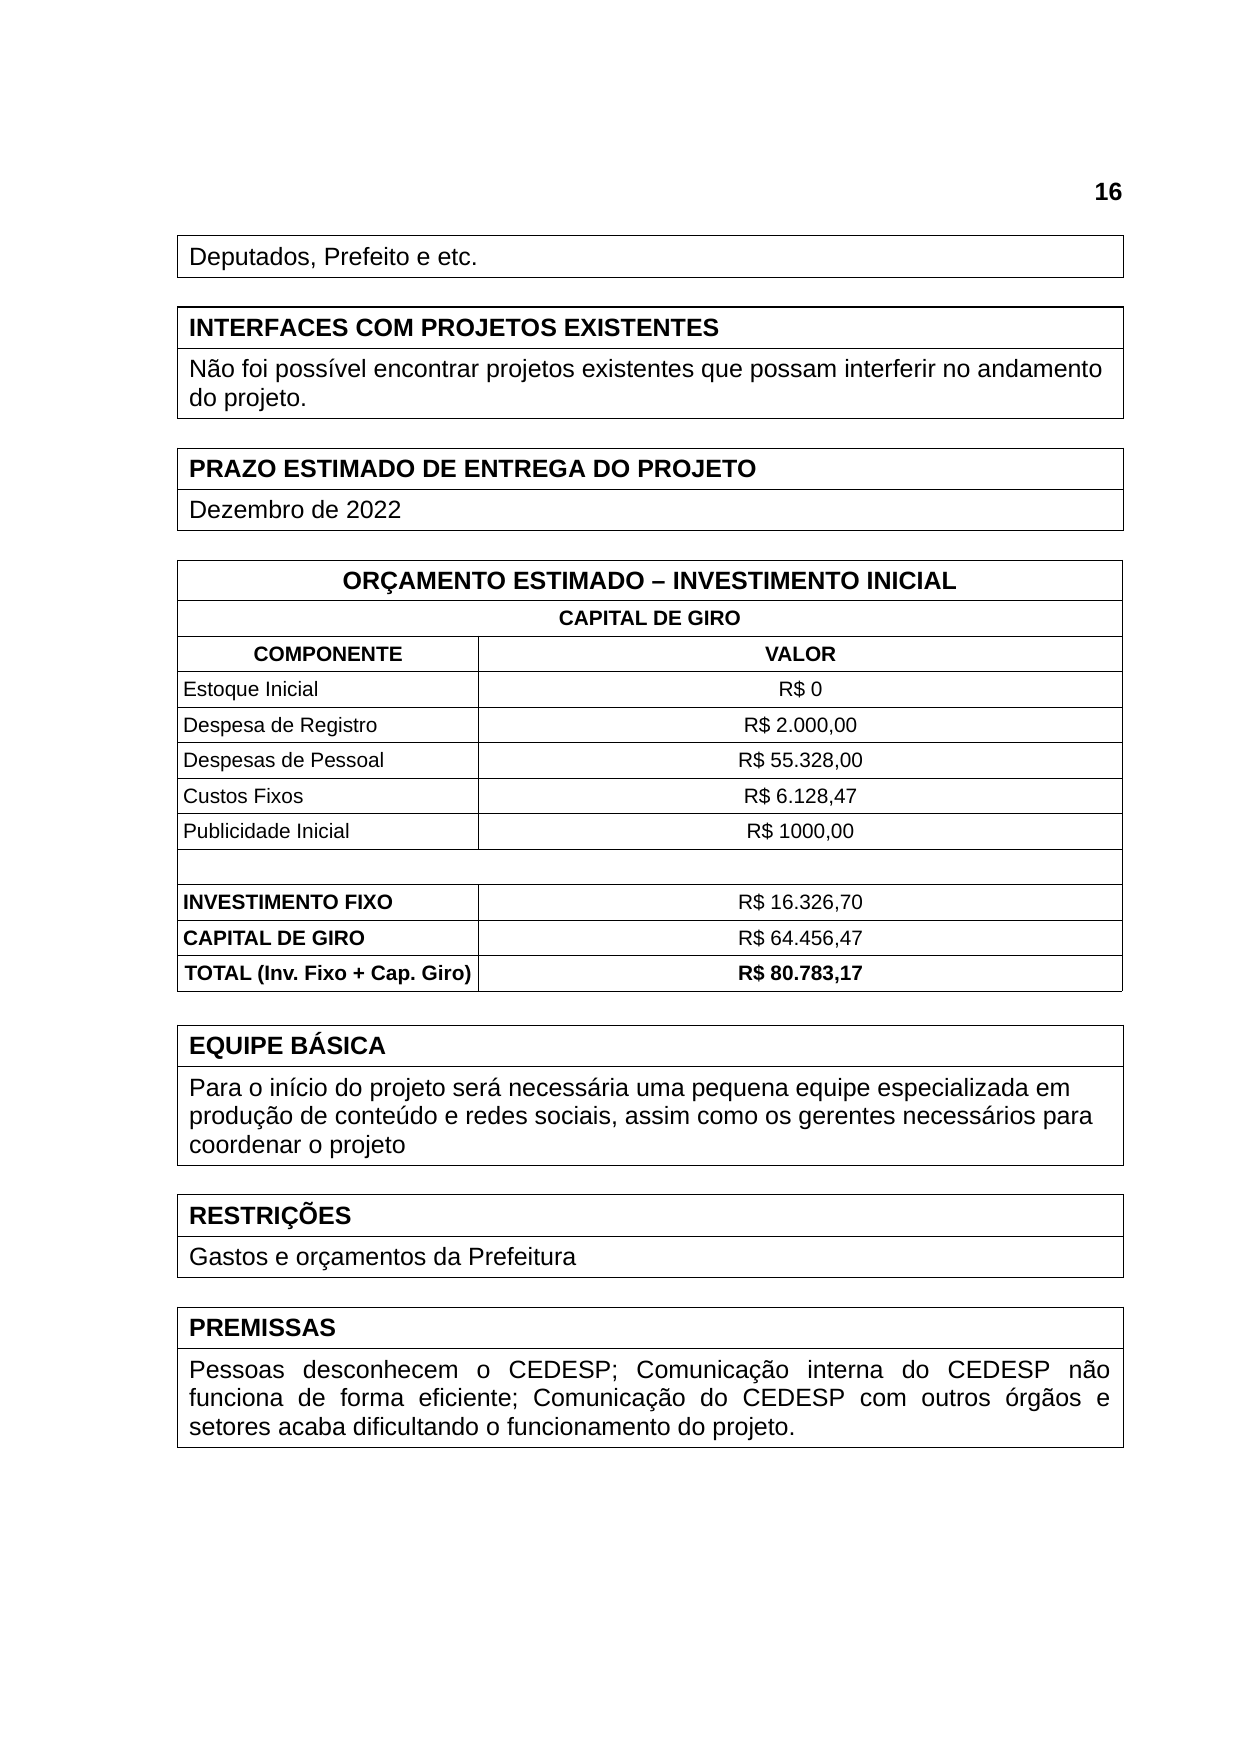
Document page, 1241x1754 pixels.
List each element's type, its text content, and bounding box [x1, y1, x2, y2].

table_header RESTRIÇÕES [178, 1195, 1123, 1236]
table_cell VALOR [479, 637, 1122, 671]
table_cell Publicidade Inicial [178, 814, 478, 849]
table_header INTERFACES COM PROJETOS EXISTENTES [178, 308, 1123, 348]
table_cell TOTAL (Inv. Fixo + Cap. Giro) [178, 956, 478, 991]
table_cell Para o início do projeto será necessária uma pequena equipe especializada em produção de conteúdo e redes sociais, assim como os gerentes necessários para coordenar o projeto [178, 1067, 1123, 1164]
table_cell Custos Fixos [178, 779, 478, 813]
table_cell CAPITAL DE GIRO [178, 601, 1122, 636]
table_cell Despesas de Pessoal [178, 743, 478, 778]
table_cell Gastos e orçamentos da Prefeitura [178, 1237, 1123, 1277]
table_cell R$ 0 [479, 672, 1122, 707]
table_cell R$ 16.326,70 [479, 885, 1122, 920]
table_cell R$ 6.128,47 [479, 779, 1122, 813]
table_header ORÇAMENTO ESTIMADO – INVESTIMENTO INICIAL [178, 561, 1122, 600]
table_cell INVESTIMENTO FIXO [178, 885, 478, 920]
table_cell Estoque Inicial [178, 672, 478, 707]
table_cell Pessoas desconhecem o CEDESP; Comunicação interna do CEDESP não funciona de forma eficiente; Comunicação do CEDESP com outros órgãos e setores acaba dificultando o funcionamento do projeto. [178, 1349, 1123, 1447]
table_cell Despesa de Registro [178, 708, 478, 742]
table_cell R$ 55.328,00 [479, 743, 1122, 778]
table_cell CAPITAL DE GIRO [178, 921, 478, 955]
table_cell [178, 850, 1122, 884]
table_cell R$ 1000,00 [479, 814, 1122, 849]
table_cell Não foi possível encontrar projetos existentes que possam interferir no andamento do projeto. [178, 349, 1123, 418]
table_cell Dezembro de 2022 [178, 490, 1123, 530]
table_cell R$ 2.000,00 [479, 708, 1122, 742]
table_header PREMISSAS [178, 1308, 1123, 1348]
table_header EQUIPE BÁSICA [178, 1026, 1123, 1066]
table_header PRAZO ESTIMADO DE ENTREGA DO PROJETO [178, 449, 1123, 489]
table_cell Deputados, Prefeito e etc. [178, 236, 1123, 277]
table_cell R$ 80.783,17 [479, 956, 1122, 991]
table_cell R$ 64.456,47 [479, 921, 1122, 955]
table_cell COMPONENTE [178, 637, 478, 671]
